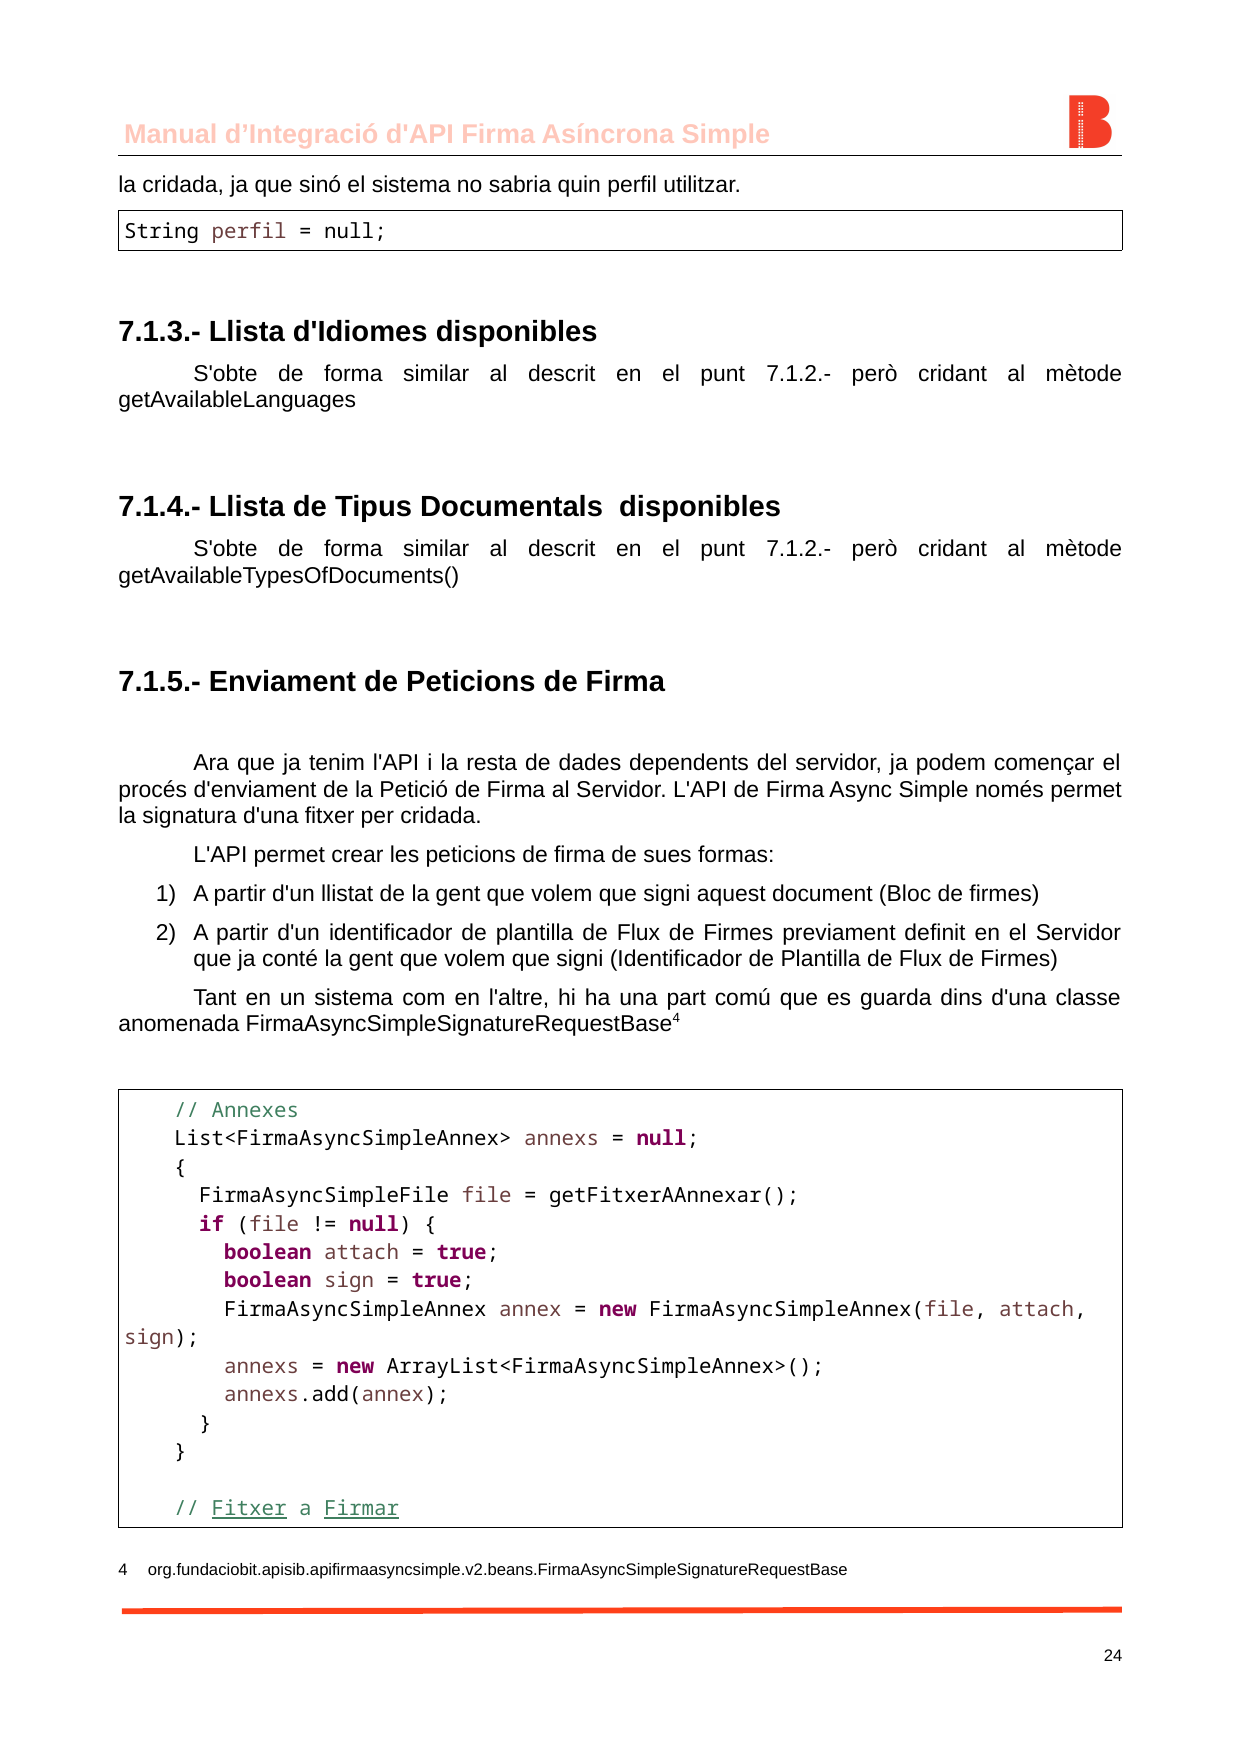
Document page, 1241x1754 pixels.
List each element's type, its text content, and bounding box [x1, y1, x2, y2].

text Ara que ja tenim l'API i la resta de dades dependents del servidor, ja podem començar el procés d'enviament de la Petició de Firma al Servidor. L'API de Firma Async Simple només permet la signatura d'una fitxer per cridada. [118, 749, 1122, 828]
text S'obte de forma similar al descrit en el punt 7.1.2 però cridant al mètode getAvailableLanguages [118, 360, 1122, 413]
text S'obte de forma similar al descrit en el punt 7.1.2 però cridant al mètode getAvailableTypesOfDocuments() [118, 535, 1122, 588]
subtitle Llista de Tipus Documentals disponibles [118, 489, 1122, 523]
table_header // Annexes List<FirmaAsyncSimpleAnnex> annexs = null; { FirmaAsyncSimpleFile file = getFitxerAAnnexar(); if (file != null) { boolean attach = true; boolean sign = true; FirmaAsyncSimpleAnnex annex = new FirmaAsyncSimpleAnnex(file, attach, sign); annexs = new ArrayList<FirmaAsyncSimpleAnnex>(); annexs.add(annex); } } // Fitxer a Firmar [119, 1090, 1122, 1527]
picture [1063, 94, 1117, 150]
subtitle Llista d'Idiomes disponibles [118, 314, 1122, 348]
subtitle Enviament de Peticions de Firma [118, 664, 1122, 698]
text la cridada, ja que sinó el sistema no sabria quin perfil utilitzar. [118, 171, 1122, 198]
list A partir d'un identificador de plantilla de Flux de Firmes previament definit en el Servidor que ja conté la gent que volem que signi (Identificador de Plantilla de Flux de Firmes) [156, 918, 1122, 971]
table_header String perfil = null; [119, 211, 1122, 250]
text org.fundaciobit.apisib.apifirmaasyncsimple.v2.beans.FirmaAsyncSimpleSignatureRequestBase [118, 1559, 1122, 1578]
text Tant en un sistema com en l'altre, hi ha una part comú que es guarda dins d'una classe anomenada FirmaAsyncSimpleSignatureRequestBase [118, 984, 1122, 1036]
text L'API permet crear les peticions de firma de sues formas: [118, 841, 1122, 867]
list A partir d'un llistat de la gent que volem que signi aquest document (Bloc de firmes) [156, 879, 1122, 906]
